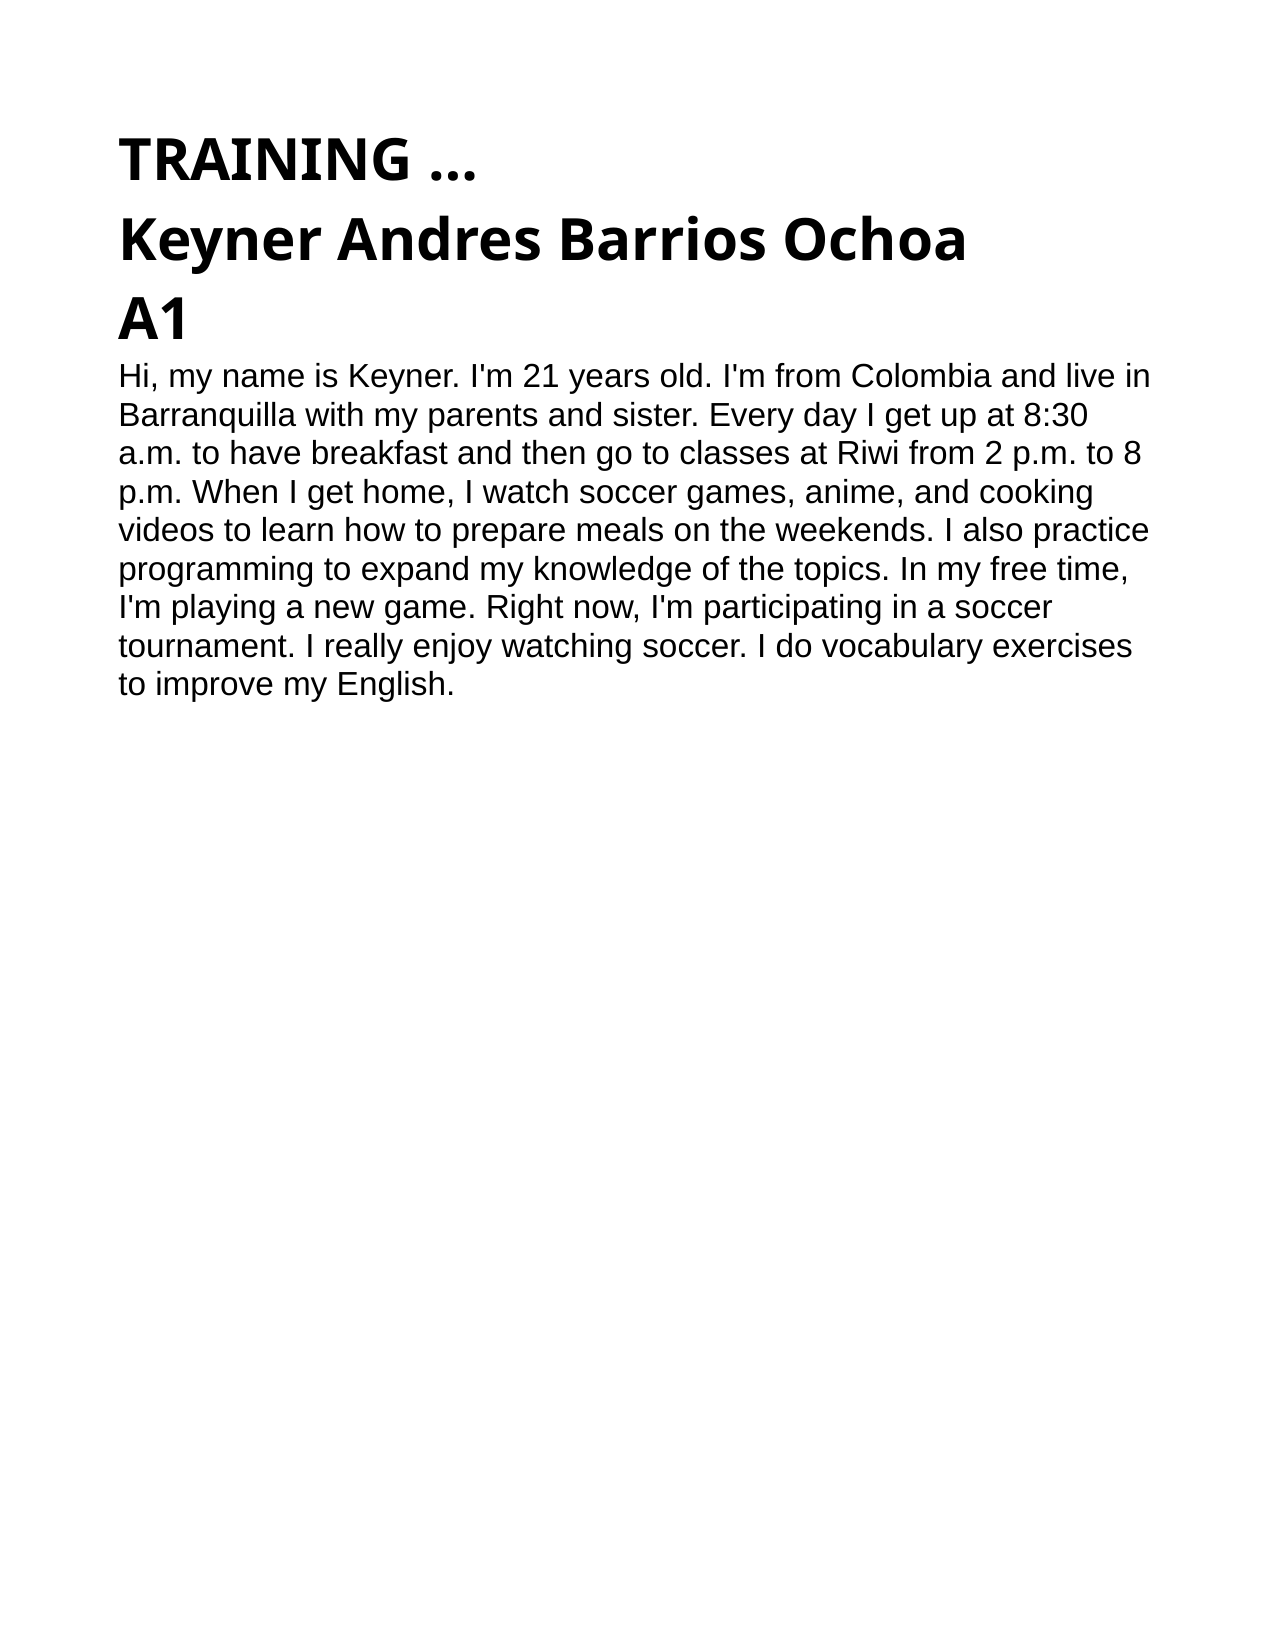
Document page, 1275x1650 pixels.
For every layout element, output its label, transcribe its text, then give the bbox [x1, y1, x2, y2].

text A1 [118, 277, 1157, 357]
text Hi, my name is Keyner. I'm 21 years old. I'm from Colombia and live in Barranquilla with my parents and sister. Every day I get up at 8:30 a.m. to have breakfast and then go to classes at Riwi from 2 p.m. to 8 p.m. When I get home, I watch soccer games, anime, and cooking videos to learn how to prepare meals on the weekends. I also practice programming to expand my knowledge of the topics. In my free time, I'm playing a new game. Right now, I'm participating in a soccer tournament. I really enjoy watching soccer. I do vocabulary exercises to improve my English. [118, 357, 1157, 702]
text Keyner Andres Barrios Ochoa [118, 198, 1157, 277]
text TRAINING … [118, 118, 1157, 198]
